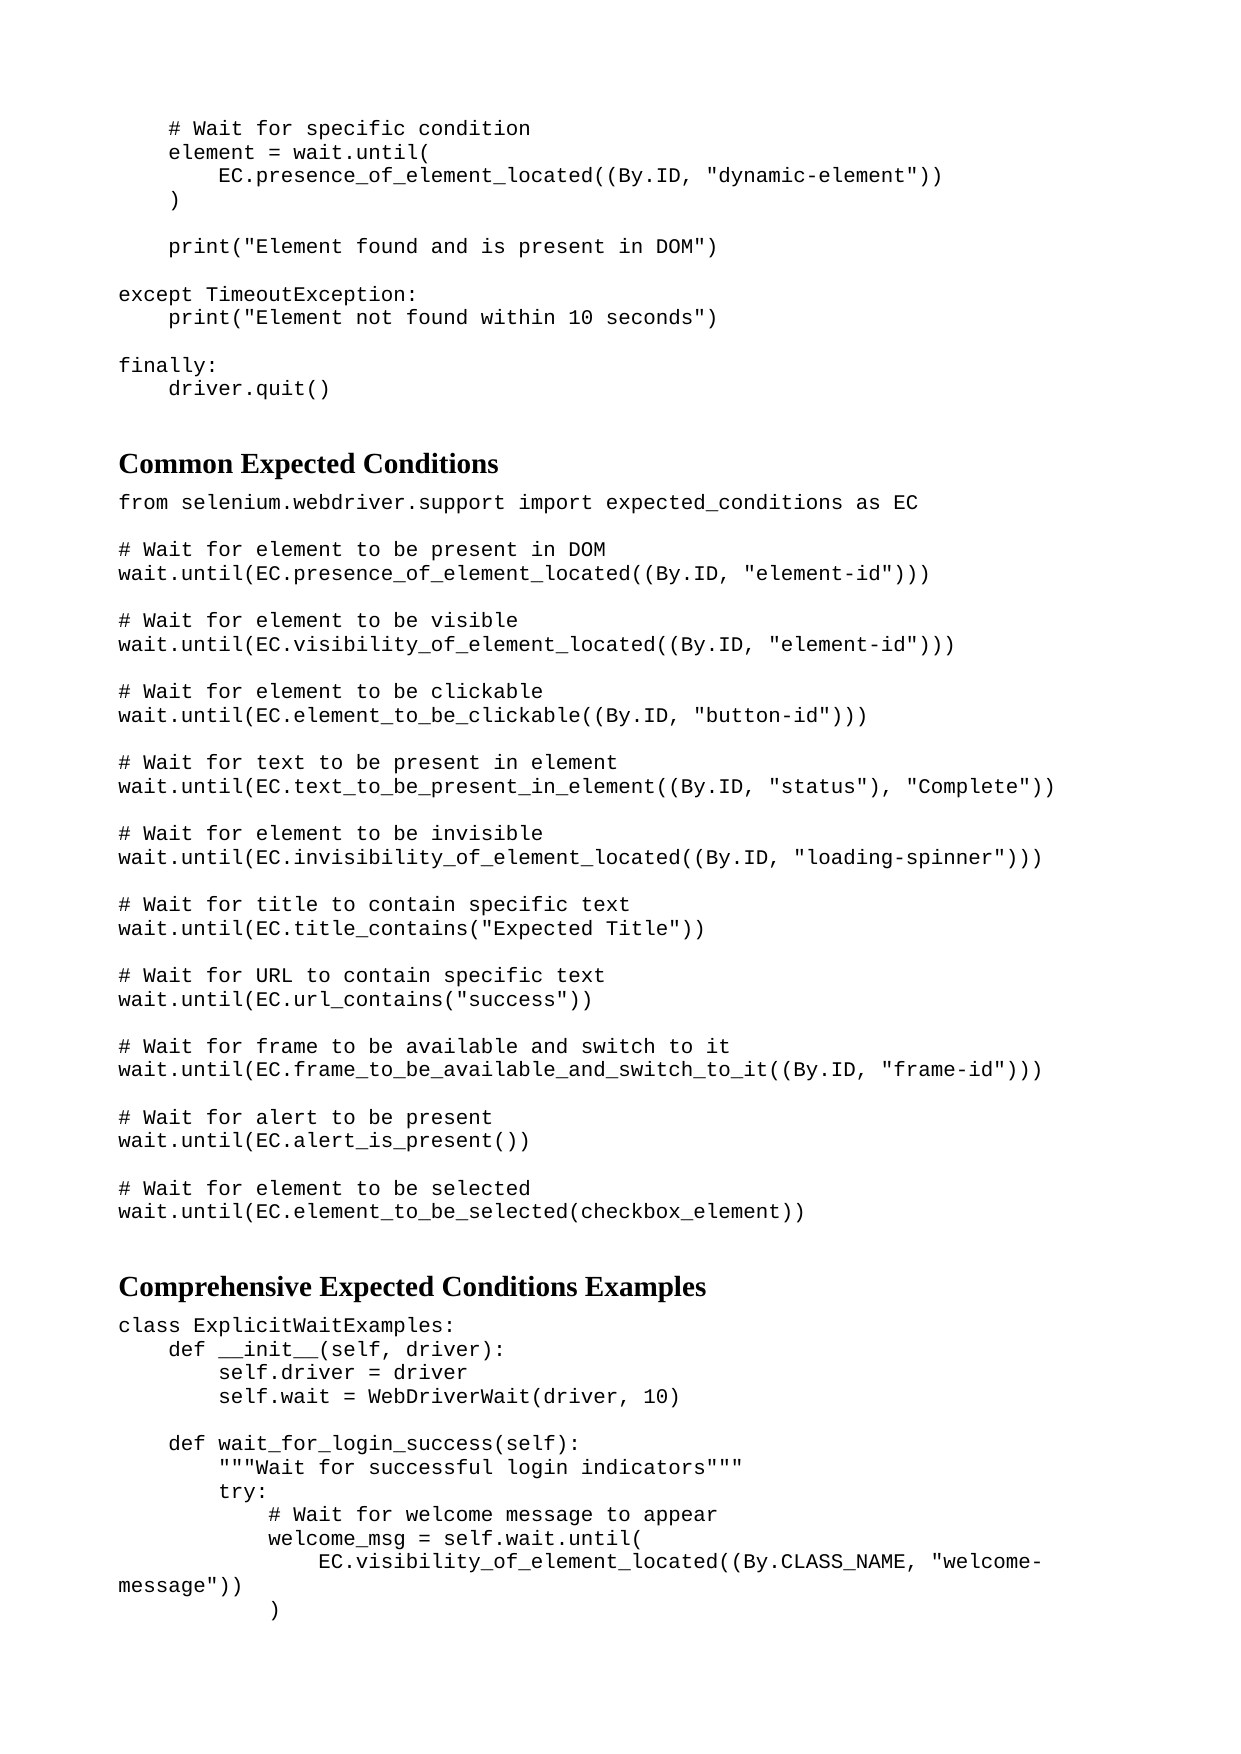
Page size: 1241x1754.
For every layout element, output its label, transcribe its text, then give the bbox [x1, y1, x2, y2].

text # Wait for element to be invisible [118, 823, 1122, 847]
text wait.until(EC.title_contains("Expected Title")) [118, 918, 1122, 941]
text def __init__(self, driver): [118, 1339, 1122, 1362]
text try: [118, 1481, 1122, 1504]
text finally: [118, 354, 1122, 378]
text welcome_msg = self.wait.until( [118, 1528, 1122, 1552]
text print("Element found and is present in DOM") [118, 236, 1122, 260]
text # Wait for welcome message to appear [118, 1504, 1122, 1528]
text wait.until(EC.element_to_be_selected(checkbox_element)) [118, 1201, 1122, 1225]
text driver.quit() [118, 378, 1122, 402]
text ) [118, 189, 1122, 213]
text EC.visibility_of_element_located((By.CLASS_NAME, "welcome-message")) [118, 1552, 1122, 1599]
text # Wait for element to be selected [118, 1178, 1122, 1201]
text wait.until(EC.invisibility_of_element_located((By.ID, "loading-spinner"))) [118, 847, 1122, 870]
text # Wait for element to be clickable [118, 681, 1122, 705]
text wait.until(EC.presence_of_element_located((By.ID, "element-id"))) [118, 563, 1122, 587]
text self.wait = WebDriverWait(driver, 10) [118, 1386, 1122, 1410]
text except TimeoutException: [118, 284, 1122, 307]
text EC.presence_of_element_located((By.ID, "dynamic-element")) [118, 165, 1122, 189]
text wait.until(EC.frame_to_be_available_and_switch_to_it((By.ID, "frame-id"))) [118, 1059, 1122, 1083]
text # Wait for text to be present in element [118, 752, 1122, 776]
text print("Element not found within 10 seconds") [118, 307, 1122, 331]
text self.driver = driver [118, 1362, 1122, 1386]
text # Wait for element to be visible [118, 610, 1122, 634]
text # Wait for URL to contain specific text [118, 965, 1122, 988]
text wait.until(EC.alert_is_present()) [118, 1130, 1122, 1154]
text # Wait for alert to be present [118, 1107, 1122, 1130]
text ) [118, 1599, 1122, 1622]
subtitle Comprehensive Expected Conditions Examples [118, 1269, 1122, 1303]
text from selenium.webdriver.support import expected_conditions as EC [118, 492, 1122, 516]
text wait.until(EC.text_to_be_present_in_element((By.ID, "status"), "Complete")) [118, 776, 1122, 799]
text # Wait for specific condition [118, 118, 1122, 142]
text wait.until(EC.element_to_be_clickable((By.ID, "button-id"))) [118, 705, 1122, 728]
text """Wait for successful login indicators""" [118, 1457, 1122, 1481]
text # Wait for title to contain specific text [118, 894, 1122, 918]
text class ExplicitWaitExamples: [118, 1315, 1122, 1339]
text wait.until(EC.url_contains("success")) [118, 988, 1122, 1012]
text wait.until(EC.visibility_of_element_located((By.ID, "element-id"))) [118, 634, 1122, 657]
text element = wait.until( [118, 142, 1122, 165]
text # Wait for frame to be available and switch to it [118, 1036, 1122, 1059]
text # Wait for element to be present in DOM [118, 539, 1122, 563]
text def wait_for_login_success(self): [118, 1433, 1122, 1457]
subtitle Common Expected Conditions [118, 446, 1122, 479]
